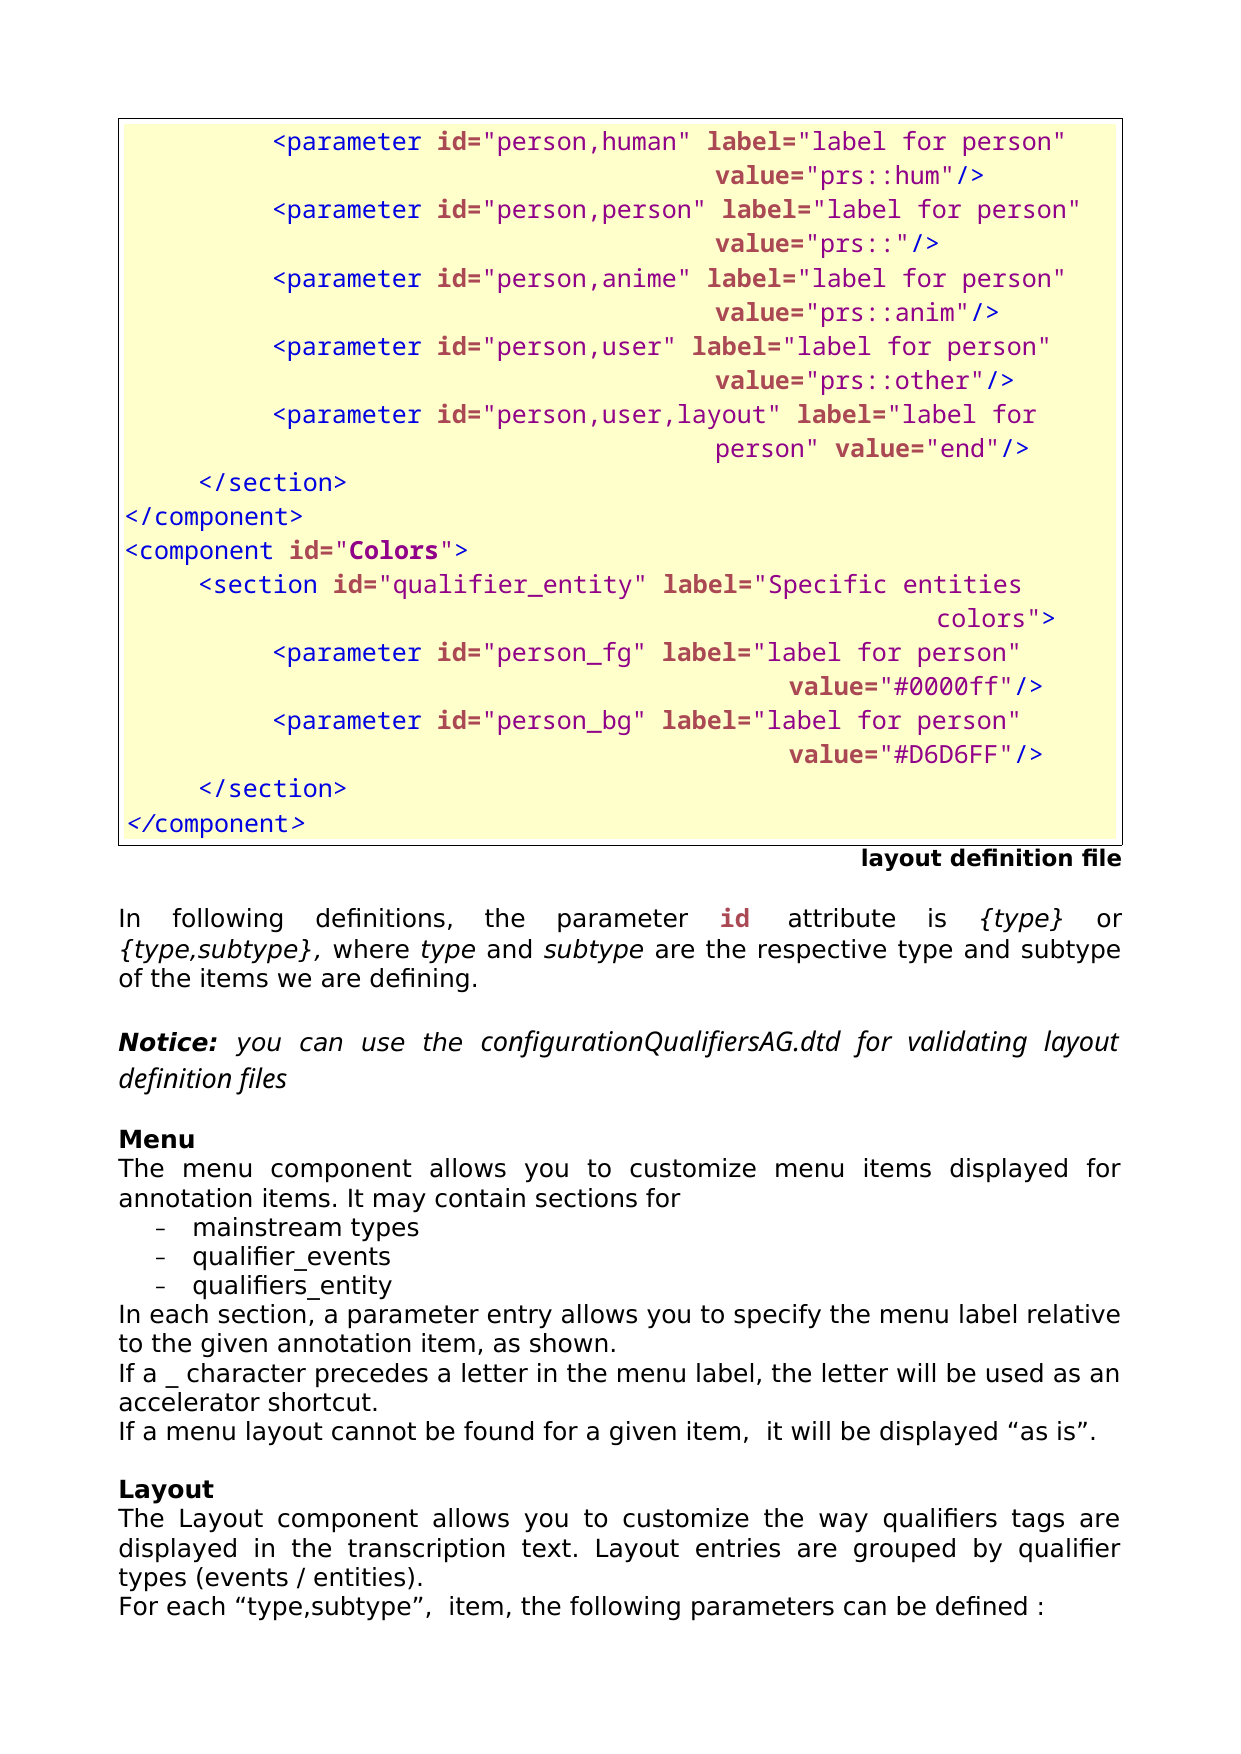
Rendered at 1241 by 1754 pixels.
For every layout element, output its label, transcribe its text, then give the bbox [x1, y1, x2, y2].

text layout definition file [118, 846, 1122, 872]
text The Layout component allows you to customize the way qualifiers tags are displayed in the transcription text. Layout entries are grouped by qualifier types (events / entities). [118, 1504, 1122, 1592]
list qualifiers_entity [154, 1271, 1122, 1300]
table_header <parameter id="person,human" label="label for person" value="prs::hum"/> <parameter id="person,person" label="label for person" value="prs::"/> <parameter id="person,anime" label="label for person" value="prs::anim"/> <parameter id="person,user" label="label for person" value="prs::other"/> <parameter id="person,user,layout" label="label for person" value="end"/> </section> </component> <component id="Colors"> <section id="qualifier_entity" label="Specific entities colors"> <parameter id="person_fg" label="label for person" value="#0000ff"/> <parameter id="person_bg" label="label for person" value="#D6D6FF"/> </section> </component> [119, 119, 1122, 845]
text In following definitions, the parameter id attribute is {type} or {type,subtype}, where type and subtype are the respective type and subtype of the items we are defining. [118, 901, 1122, 993]
text In each section, a parameter entry allows you to specify the menu label relative to the given annotation item, as shown. [118, 1300, 1122, 1359]
text If a menu layout cannot be found for a given item, it will be displayed “as is”. [118, 1417, 1122, 1446]
text The menu component allows you to customize menu items displayed for annotation items. It may contain sections for [118, 1154, 1122, 1213]
text Menu [118, 1125, 1122, 1154]
text If a _ character precedes a letter in the menu label, the letter will be used as an accelerator shortcut. [118, 1359, 1122, 1417]
list mainstream types [154, 1213, 1122, 1242]
list qualifier_events [154, 1242, 1122, 1271]
text Layout [118, 1475, 1122, 1504]
text For each “type,subtype”, item, the following parameters can be defined : [118, 1592, 1122, 1621]
text Notice: you can use the configurationQualifiersAG.dtd for validating layout definition files [118, 1022, 1122, 1096]
